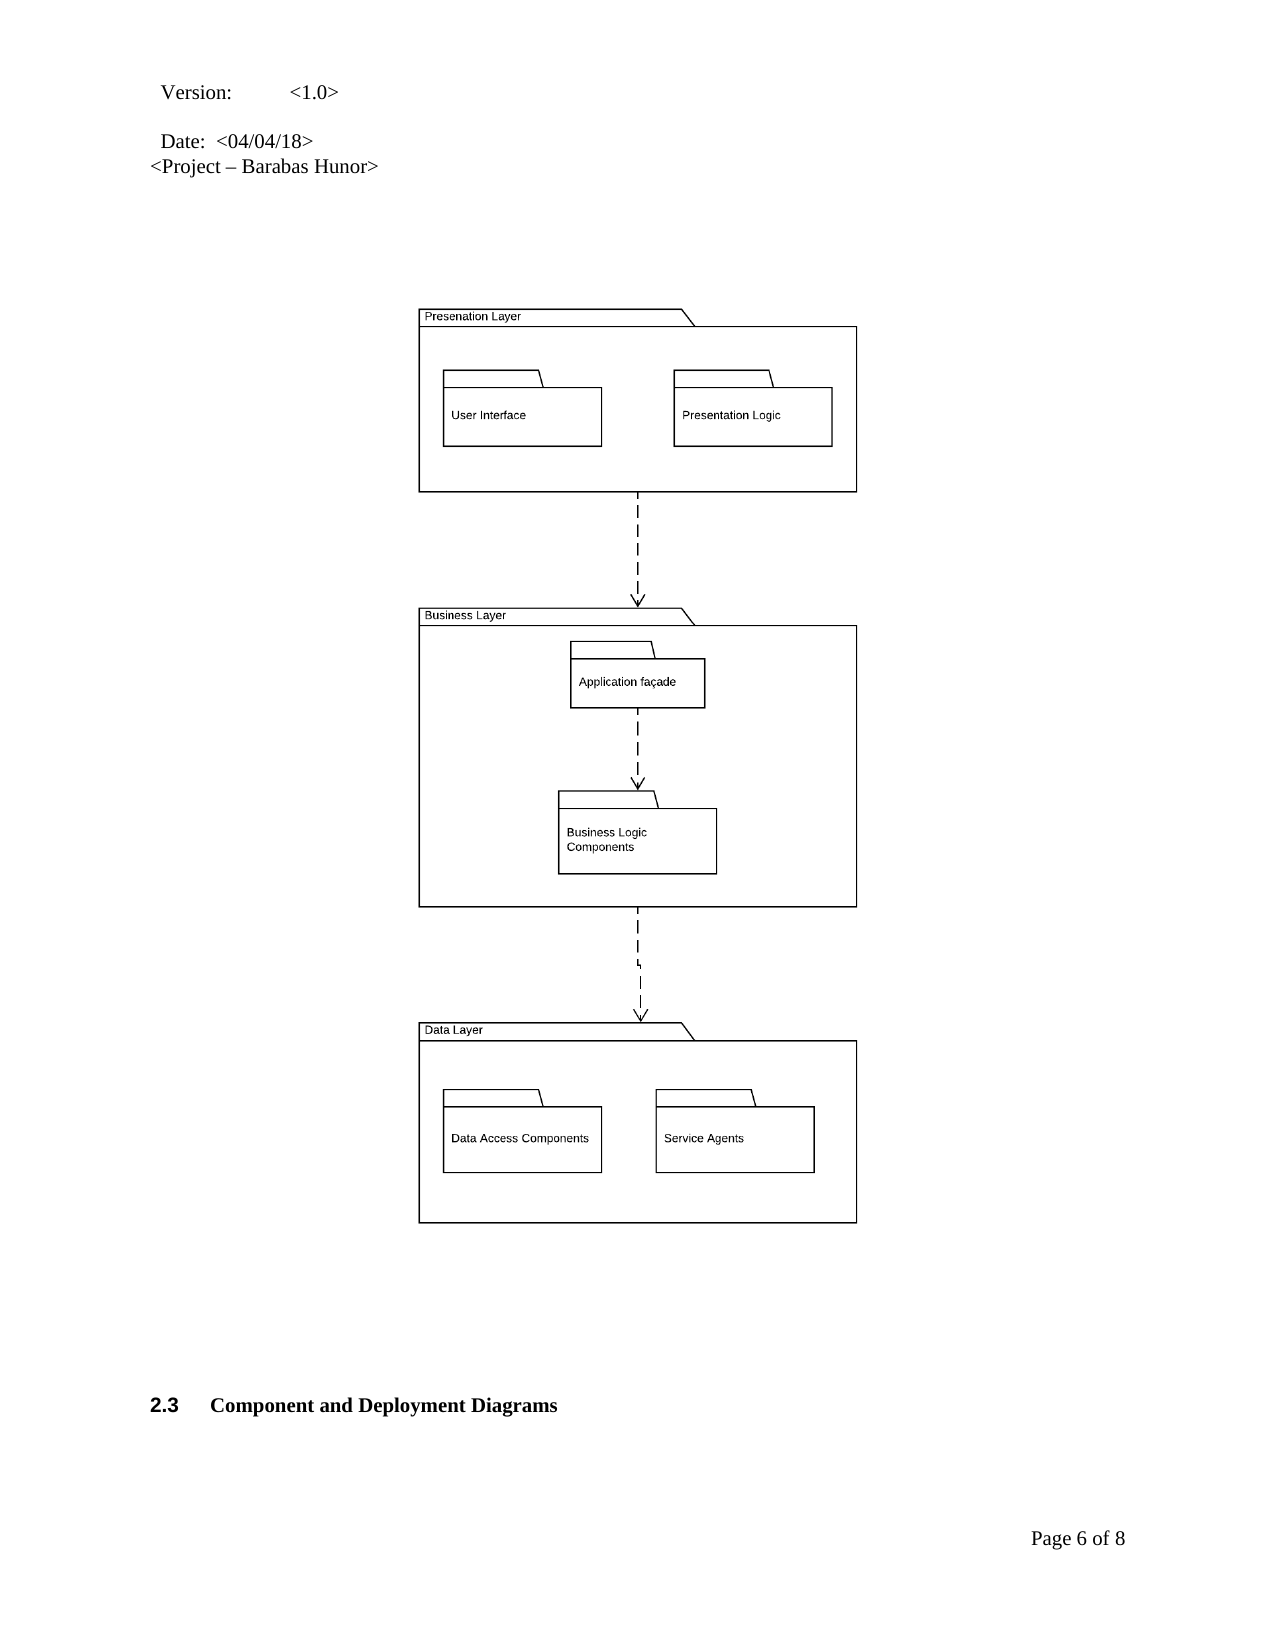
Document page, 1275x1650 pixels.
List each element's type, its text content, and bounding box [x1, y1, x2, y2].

subtitle Component and Deployment Diagrams [150, 203, 1125, 1417]
picture [187, 203, 1088, 1368]
